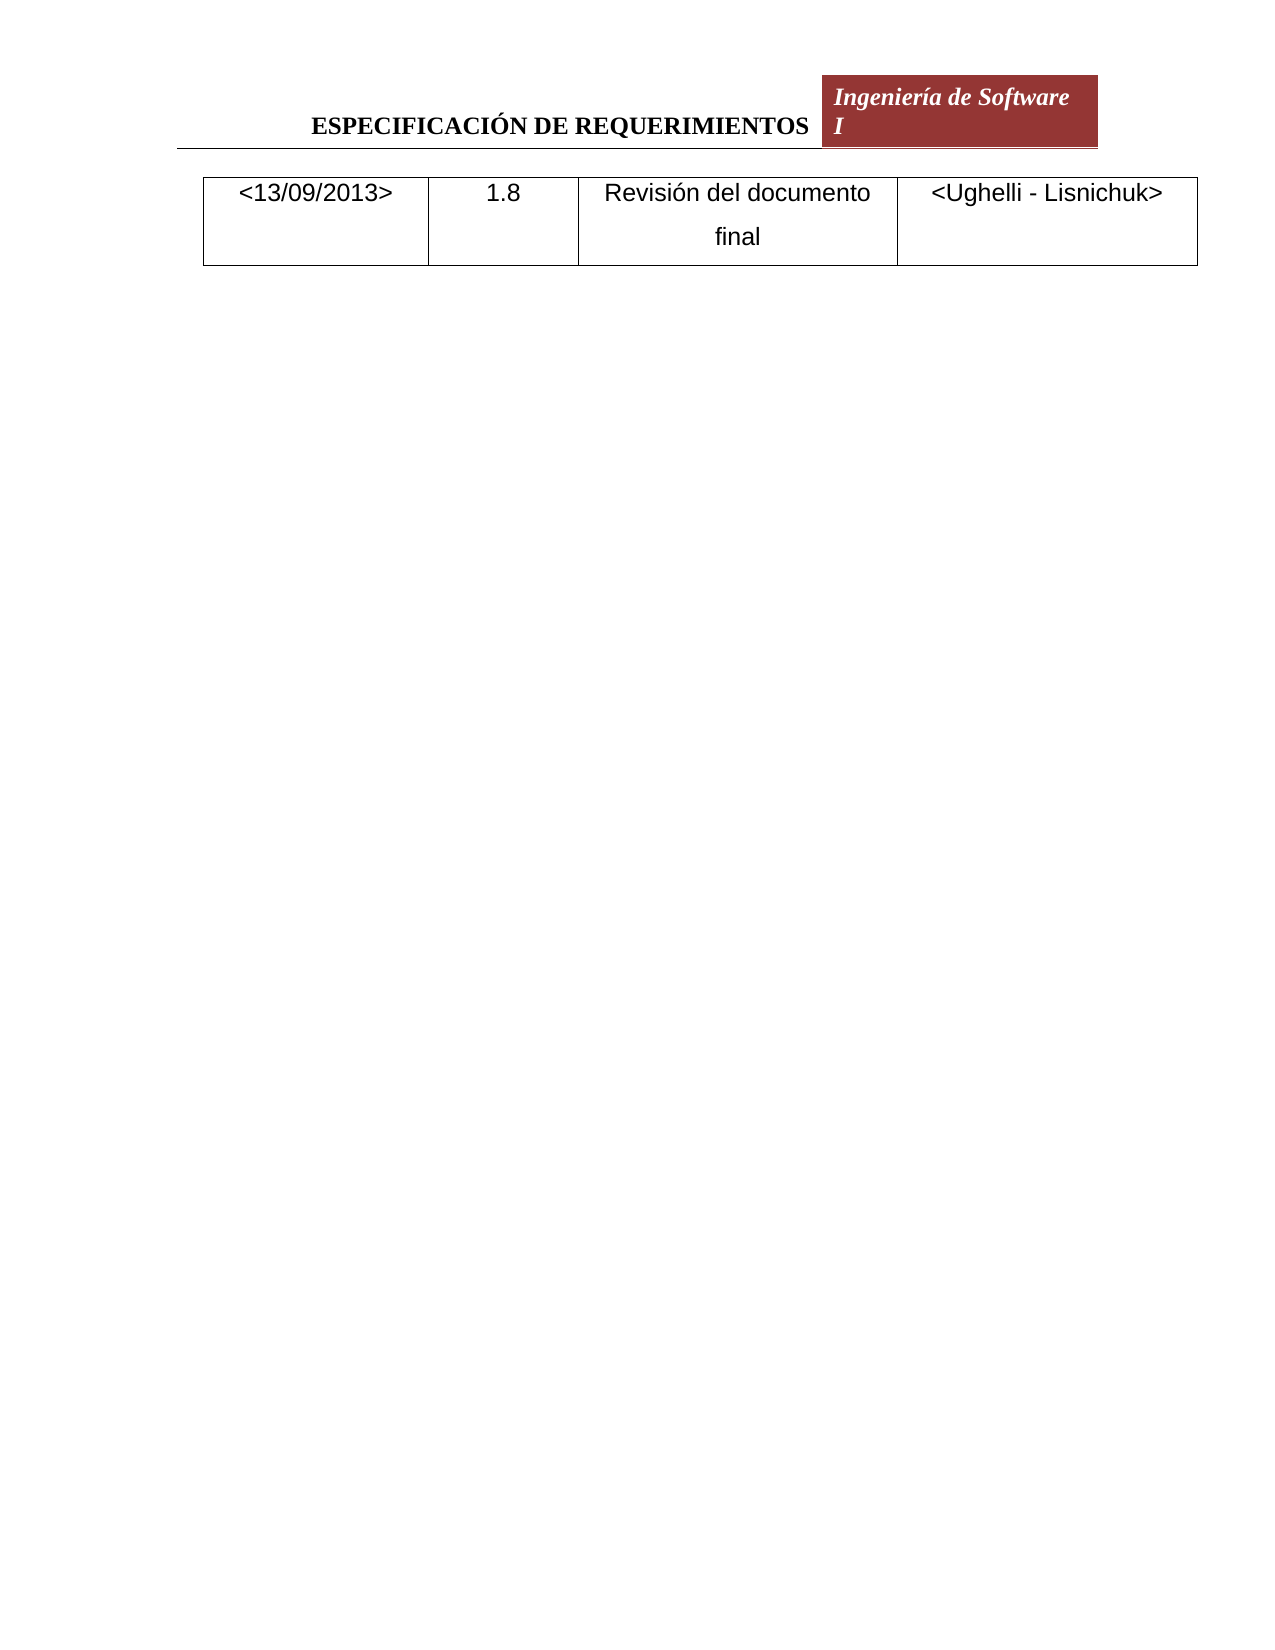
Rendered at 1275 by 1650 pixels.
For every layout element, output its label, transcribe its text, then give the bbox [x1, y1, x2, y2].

table_cell Revisión del documento final [579, 178, 897, 264]
table_cell <13/09/2013> [204, 178, 428, 264]
table_cell 1.8 [429, 178, 578, 264]
table_cell <Ughelli - Lisnichuk> [898, 178, 1197, 264]
